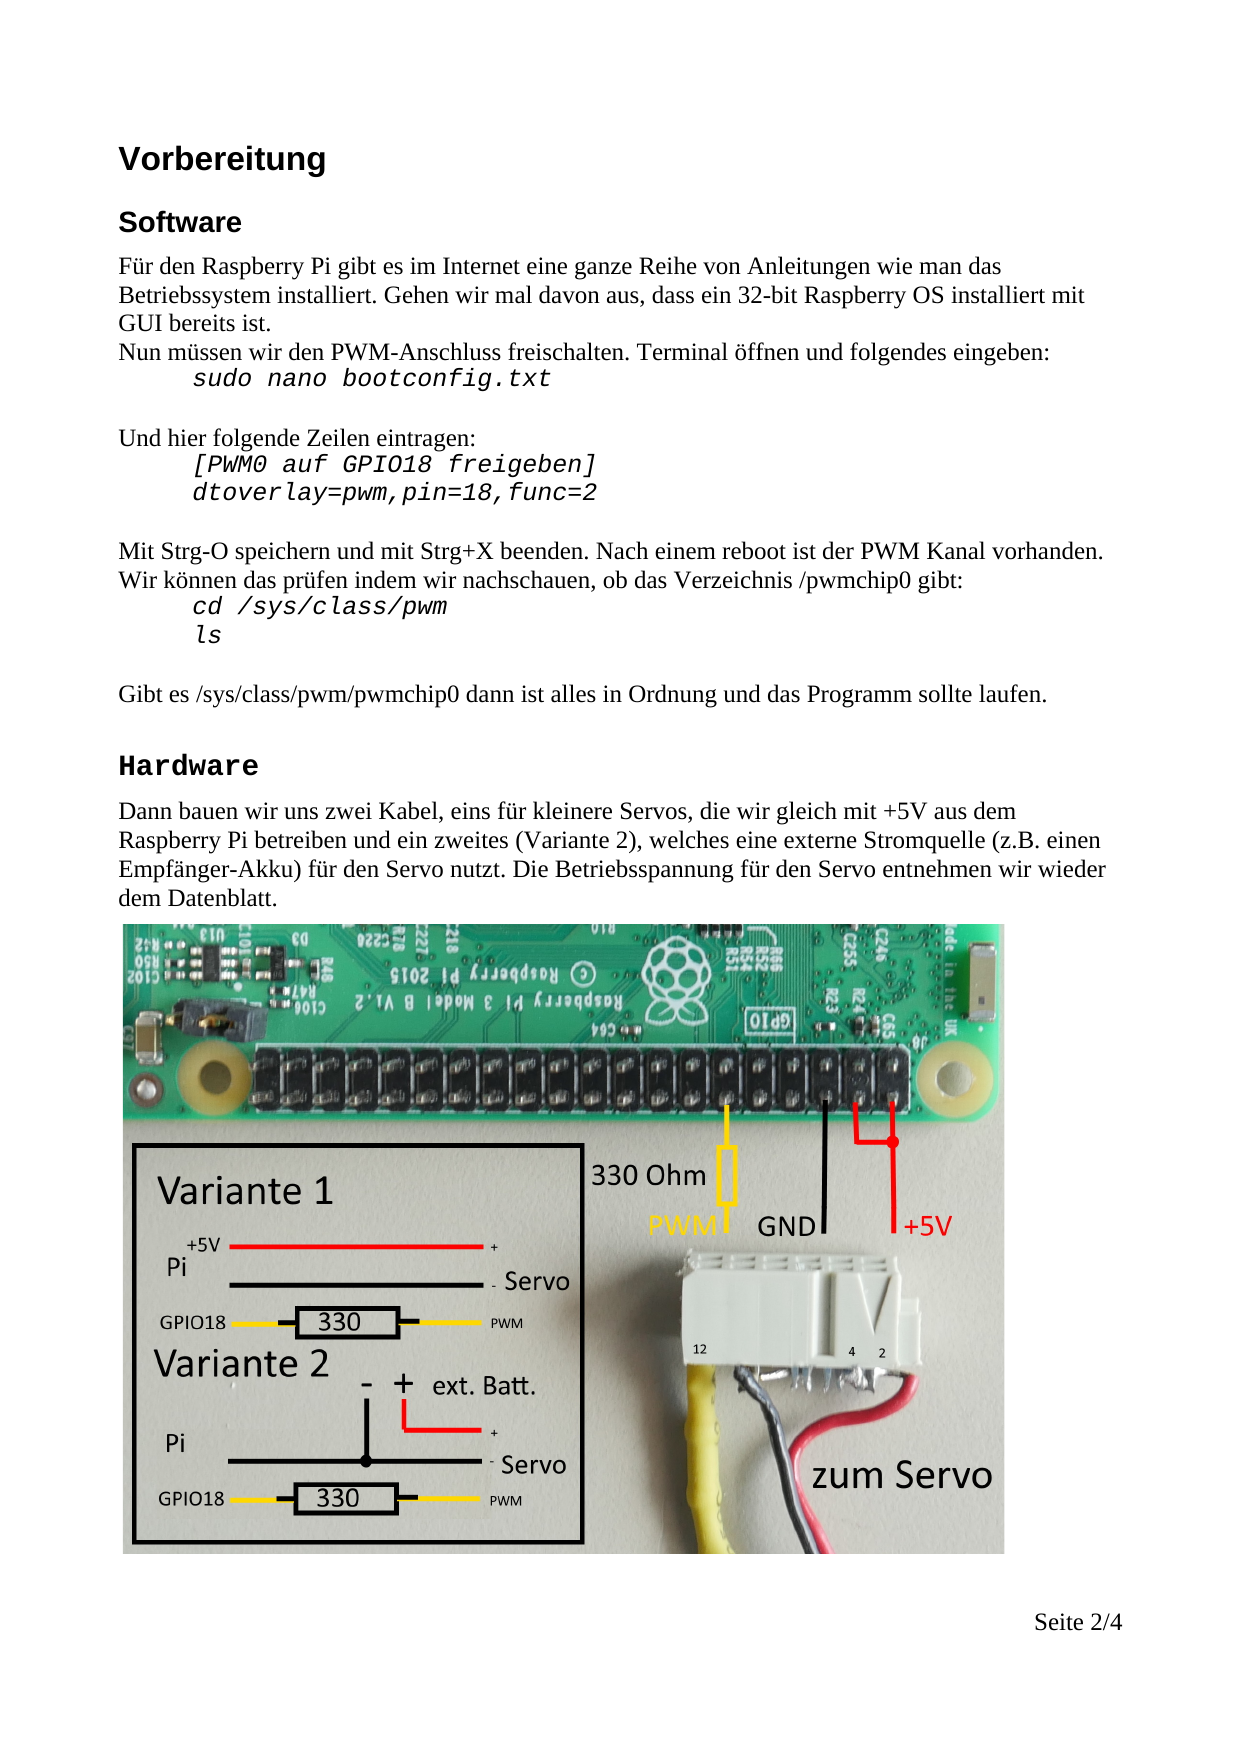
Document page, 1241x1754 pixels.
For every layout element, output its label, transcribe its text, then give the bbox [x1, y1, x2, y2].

subtitle Hardware [118, 751, 1122, 784]
subtitle Vorbereitung [118, 139, 1122, 178]
text [PWM0 auf GPIO18 freigeben] [118, 451, 1122, 480]
subtitle Software [118, 205, 1122, 238]
text Und hier folgende Zeilen eintragen: [118, 423, 1122, 451]
text Nun müssen wir den PWM-Anschluss freischalten. Terminal öffnen und folgendes eingeben: [118, 337, 1122, 366]
text Für den Raspberry Pi gibt es im Internet eine ganze Reihe von Anleitungen wie man das Betriebssystem installiert. Gehen wir mal davon aus, dass ein 32-bit Raspberry OS installiert mit GUI bereits ist. [118, 251, 1122, 337]
text Dann bauen wir uns zwei Kabel, eins für kleinere Servos, die wir gleich mit +5V aus dem Raspberry Pi betreiben und ein zweites (Variante 2), welches eine externe Stromquelle (z.B. einen Empfänger-Akku) für den Servo nutzt. Die Betriebsspannung für den Servo entnehmen wir wieder dem Datenblatt. [118, 796, 1122, 911]
text Gibt es /sys/class/pwm/pwmchip0 dann ist alles in Ordnung und das Programm sollte laufen. [118, 679, 1122, 708]
picture [122, 924, 1005, 1554]
text Mit Strg-O speichern und mit Strg+X beenden. Nach einem reboot ist der PWM Kanal vorhanden. Wir können das prüfen indem wir nachschauen, ob das Verzeichnis /pwmchip0 gibt: [118, 536, 1122, 594]
text ls [118, 622, 1122, 651]
text sudo nano bootconfig.txt [118, 366, 1122, 394]
text dtoverlay=pwm,pin=18,func=2 [118, 480, 1122, 508]
text cd /sys/class/pwm [118, 594, 1122, 622]
